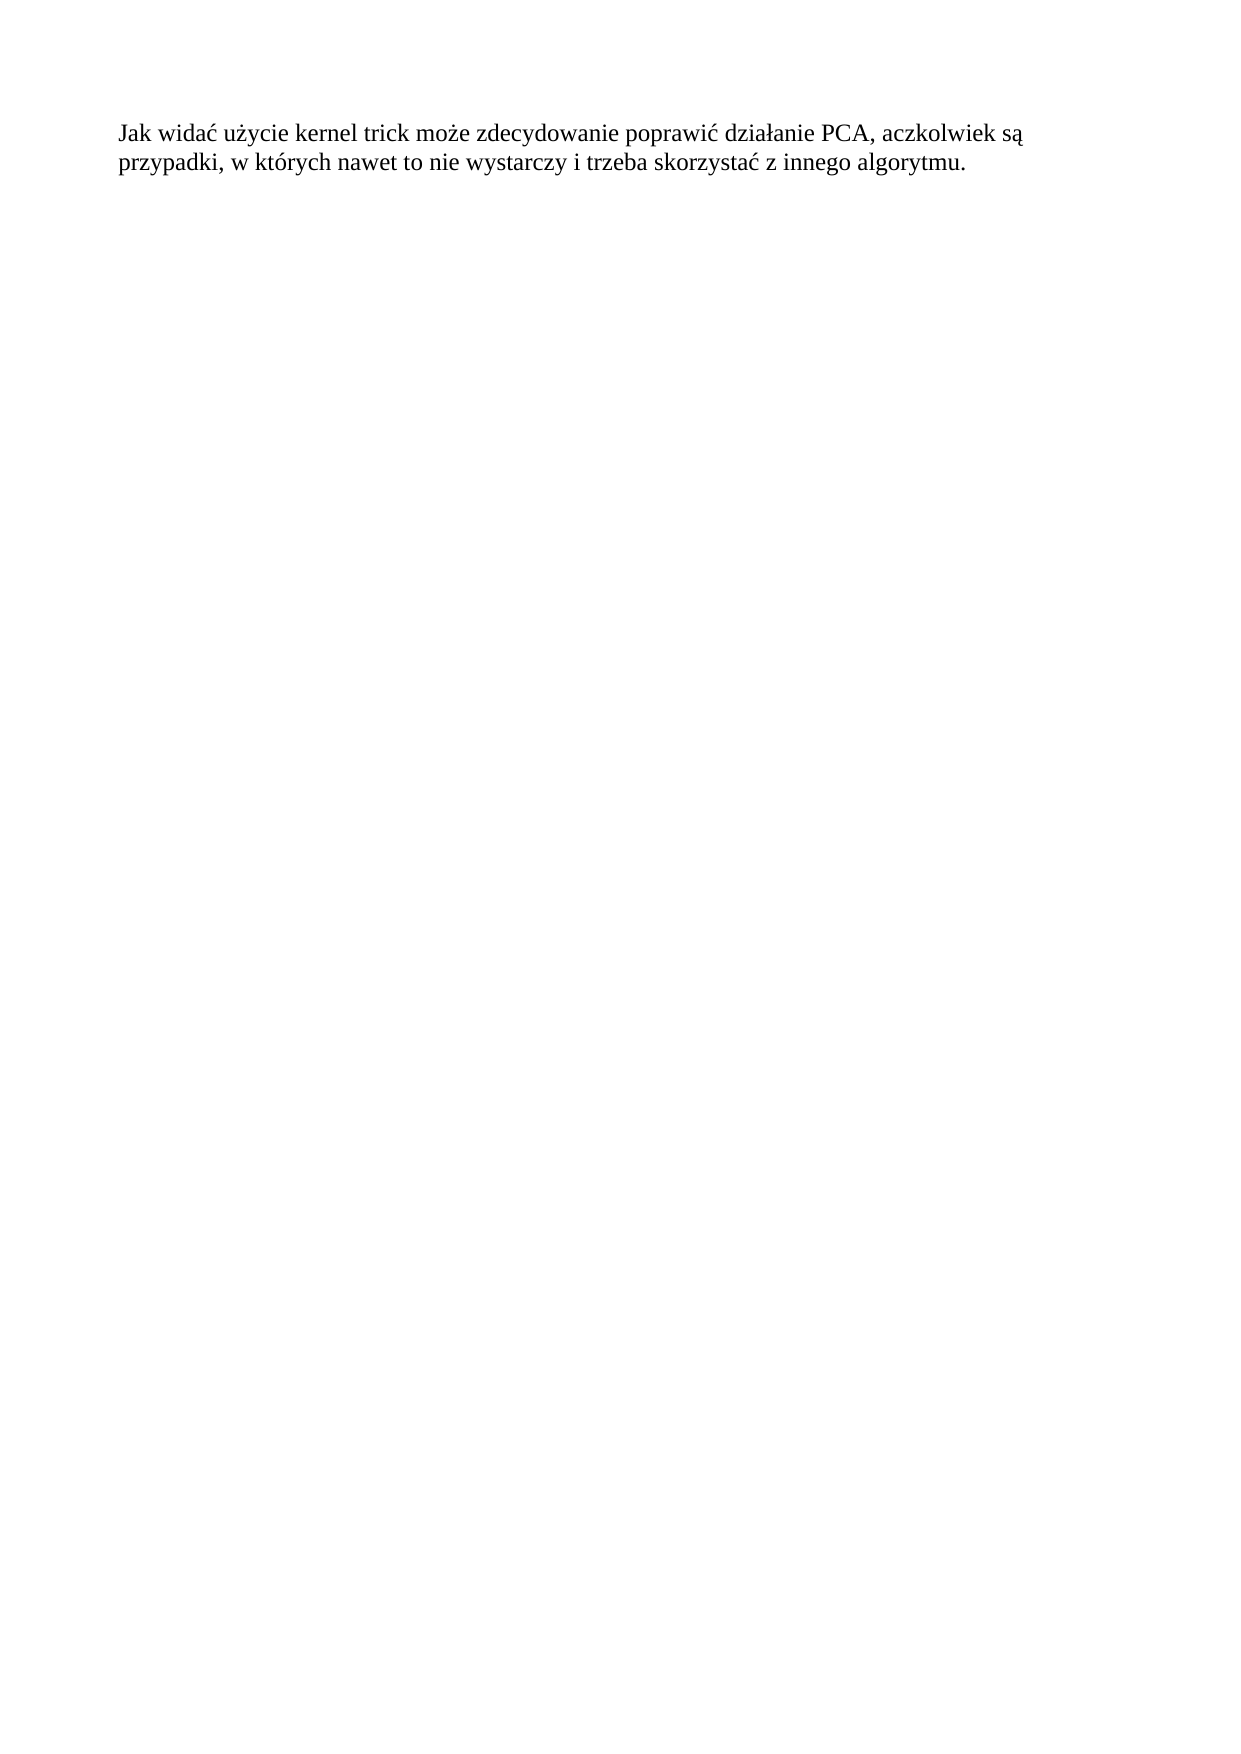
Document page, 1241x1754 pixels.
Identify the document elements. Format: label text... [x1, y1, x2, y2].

text Jak widać użycie kernel trick może zdecydowanie poprawić działanie PCA, aczkolwiek są przypadki, w których nawet to nie wystarczy i trzeba skorzystać z innego algorytmu. [118, 118, 1122, 176]
